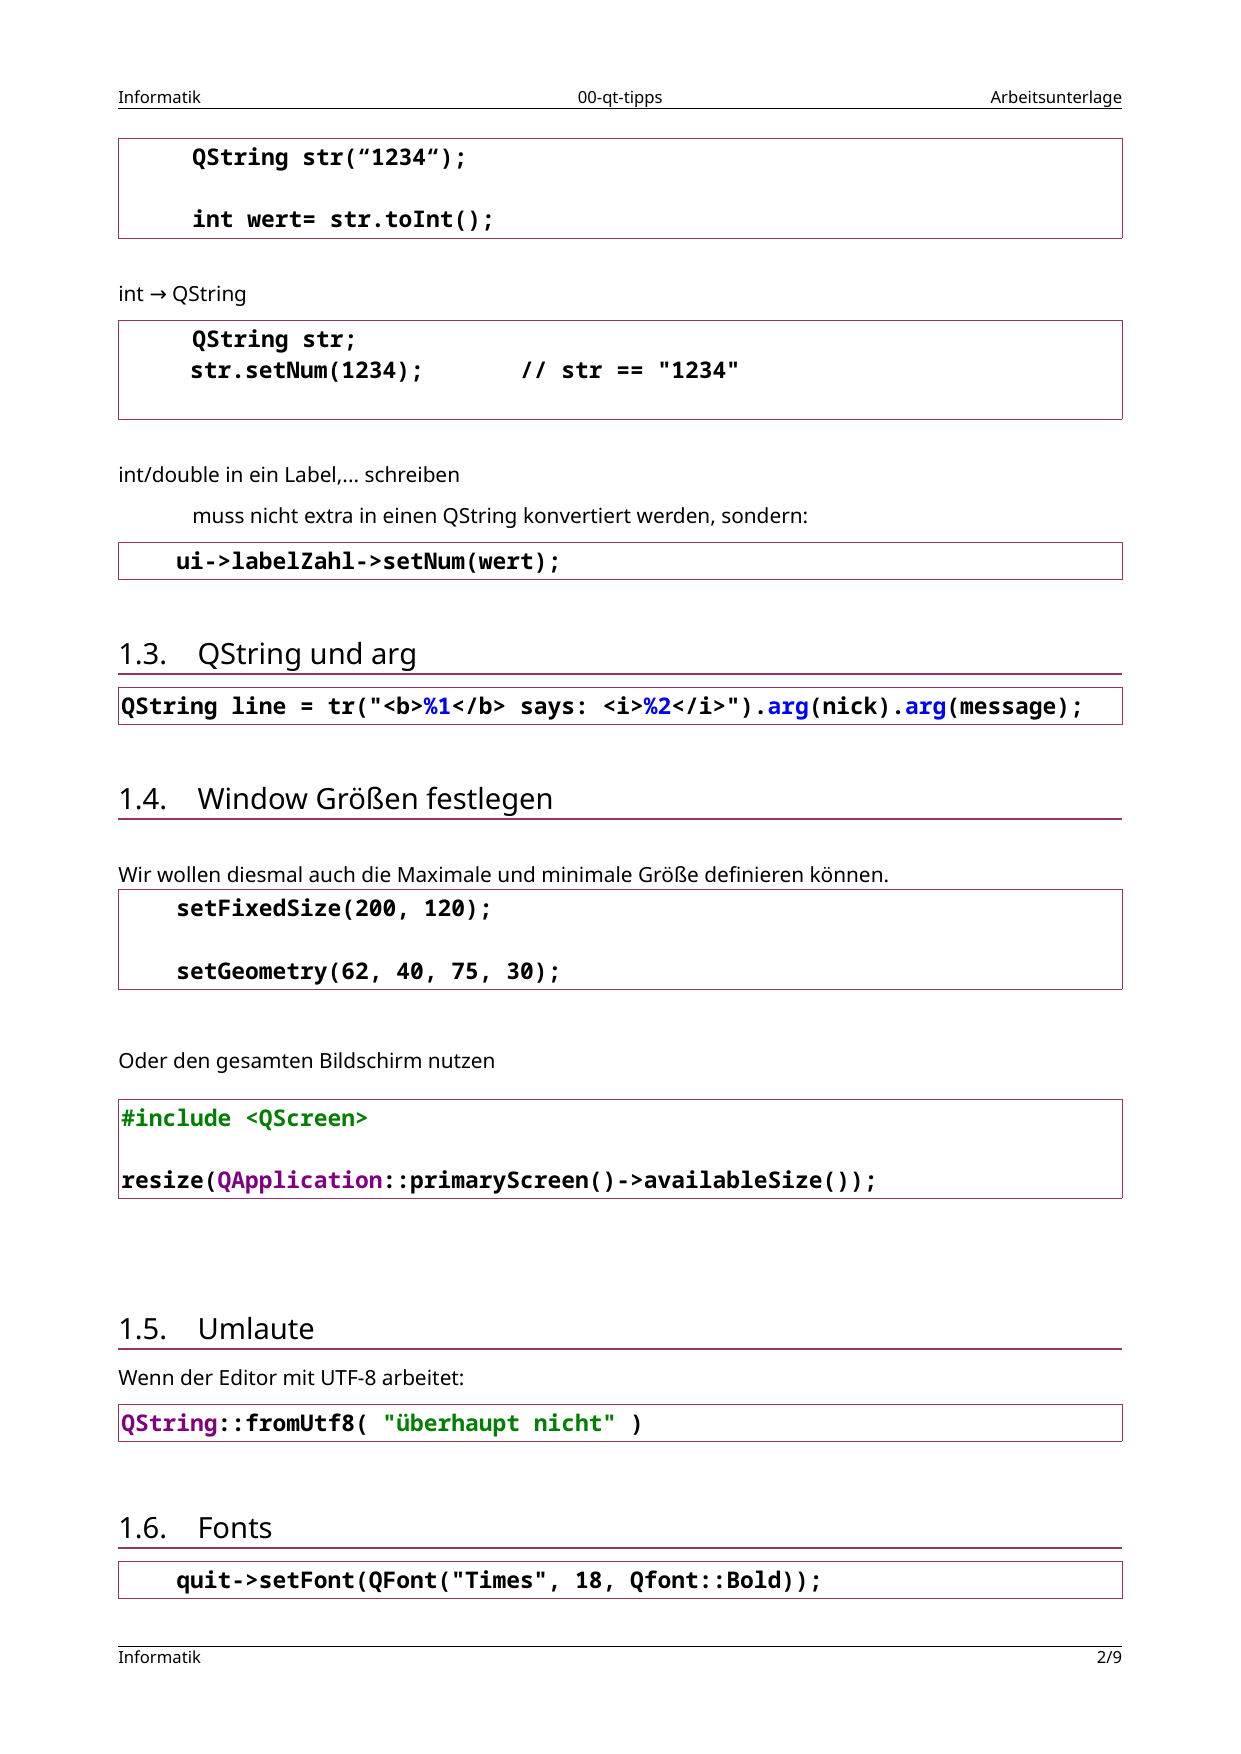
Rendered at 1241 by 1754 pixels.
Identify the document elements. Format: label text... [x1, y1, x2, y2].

subtitle Umlaute [118, 1308, 1122, 1348]
text str.setNum(1234); // str == "1234" [119, 351, 1122, 382]
text int wert= str.toInt(); [119, 200, 1122, 238]
text #include <QScreen> [119, 1100, 1122, 1130]
text int → QString [118, 279, 1122, 307]
text QString str(“1234“); [119, 139, 1122, 169]
text QString str; [119, 321, 1122, 351]
text Wenn der Editor mit UTF-8 arbeitet: [118, 1363, 1122, 1391]
subtitle QString und arg [118, 633, 1122, 673]
subtitle Fonts [118, 1507, 1122, 1547]
subtitle Window Größen festlegen [118, 778, 1122, 818]
text setGeometry(62, 40, 75, 30); [119, 952, 1122, 989]
text ui->labelZahl->setNum(wert); [119, 543, 1122, 579]
text quit->setFont(QFont("Times", 18, Qfont::Bold)); [119, 1562, 1122, 1598]
text muss nicht extra in einen QString konvertiert werden, sondern: [118, 501, 1122, 530]
text Oder den gesamten Bildschirm nutzen [118, 1046, 1122, 1074]
text setFixedSize(200, 120); [119, 890, 1122, 920]
text Wir wollen diesmal auch die Maximale und minimale Größe definieren können. [118, 861, 1122, 889]
text int/double in ein Label,... schreiben [118, 460, 1122, 489]
text resize(QApplication::primaryScreen()->availableSize()); [119, 1161, 1122, 1198]
text QString::fromUtf8( "überhaupt nicht" ) [119, 1405, 1122, 1441]
text QString line = tr("<b>%1</b> says: <i>%2</i>").arg(nick).arg(message); [119, 688, 1122, 724]
